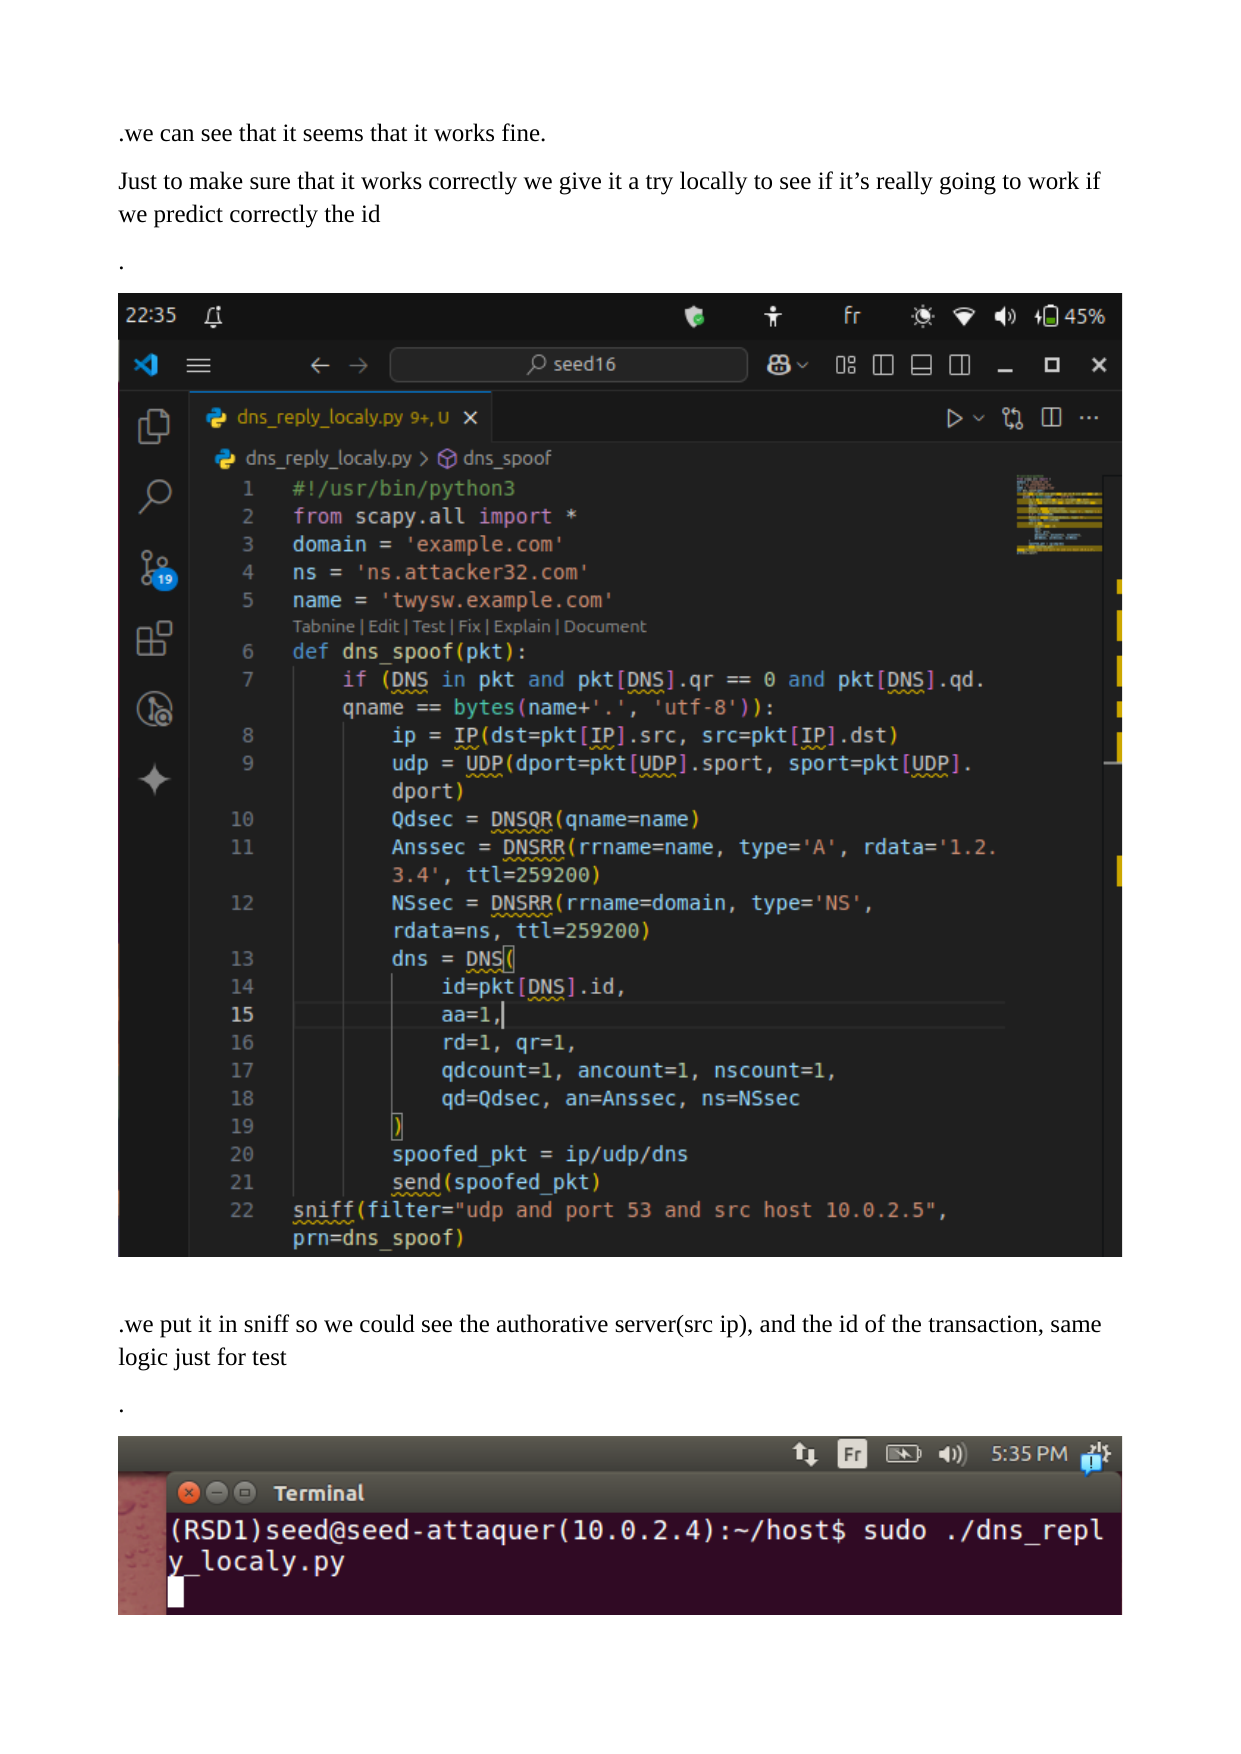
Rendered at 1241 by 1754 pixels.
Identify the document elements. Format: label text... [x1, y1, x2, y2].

picture [118, 293, 1123, 1257]
text . [118, 246, 1122, 275]
text Just to make sure that it works correctly we give it a try locally to see if it’s really going to work if we predict correctly the id [118, 166, 1122, 227]
picture [118, 1436, 1123, 1615]
text .we put it in sniff so we could see the authorative server(src ip), and the id of the transaction, same logic just for test [118, 1309, 1122, 1370]
text .we can see that it seems that it works fine. [118, 118, 1122, 147]
text . [118, 1389, 1122, 1418]
